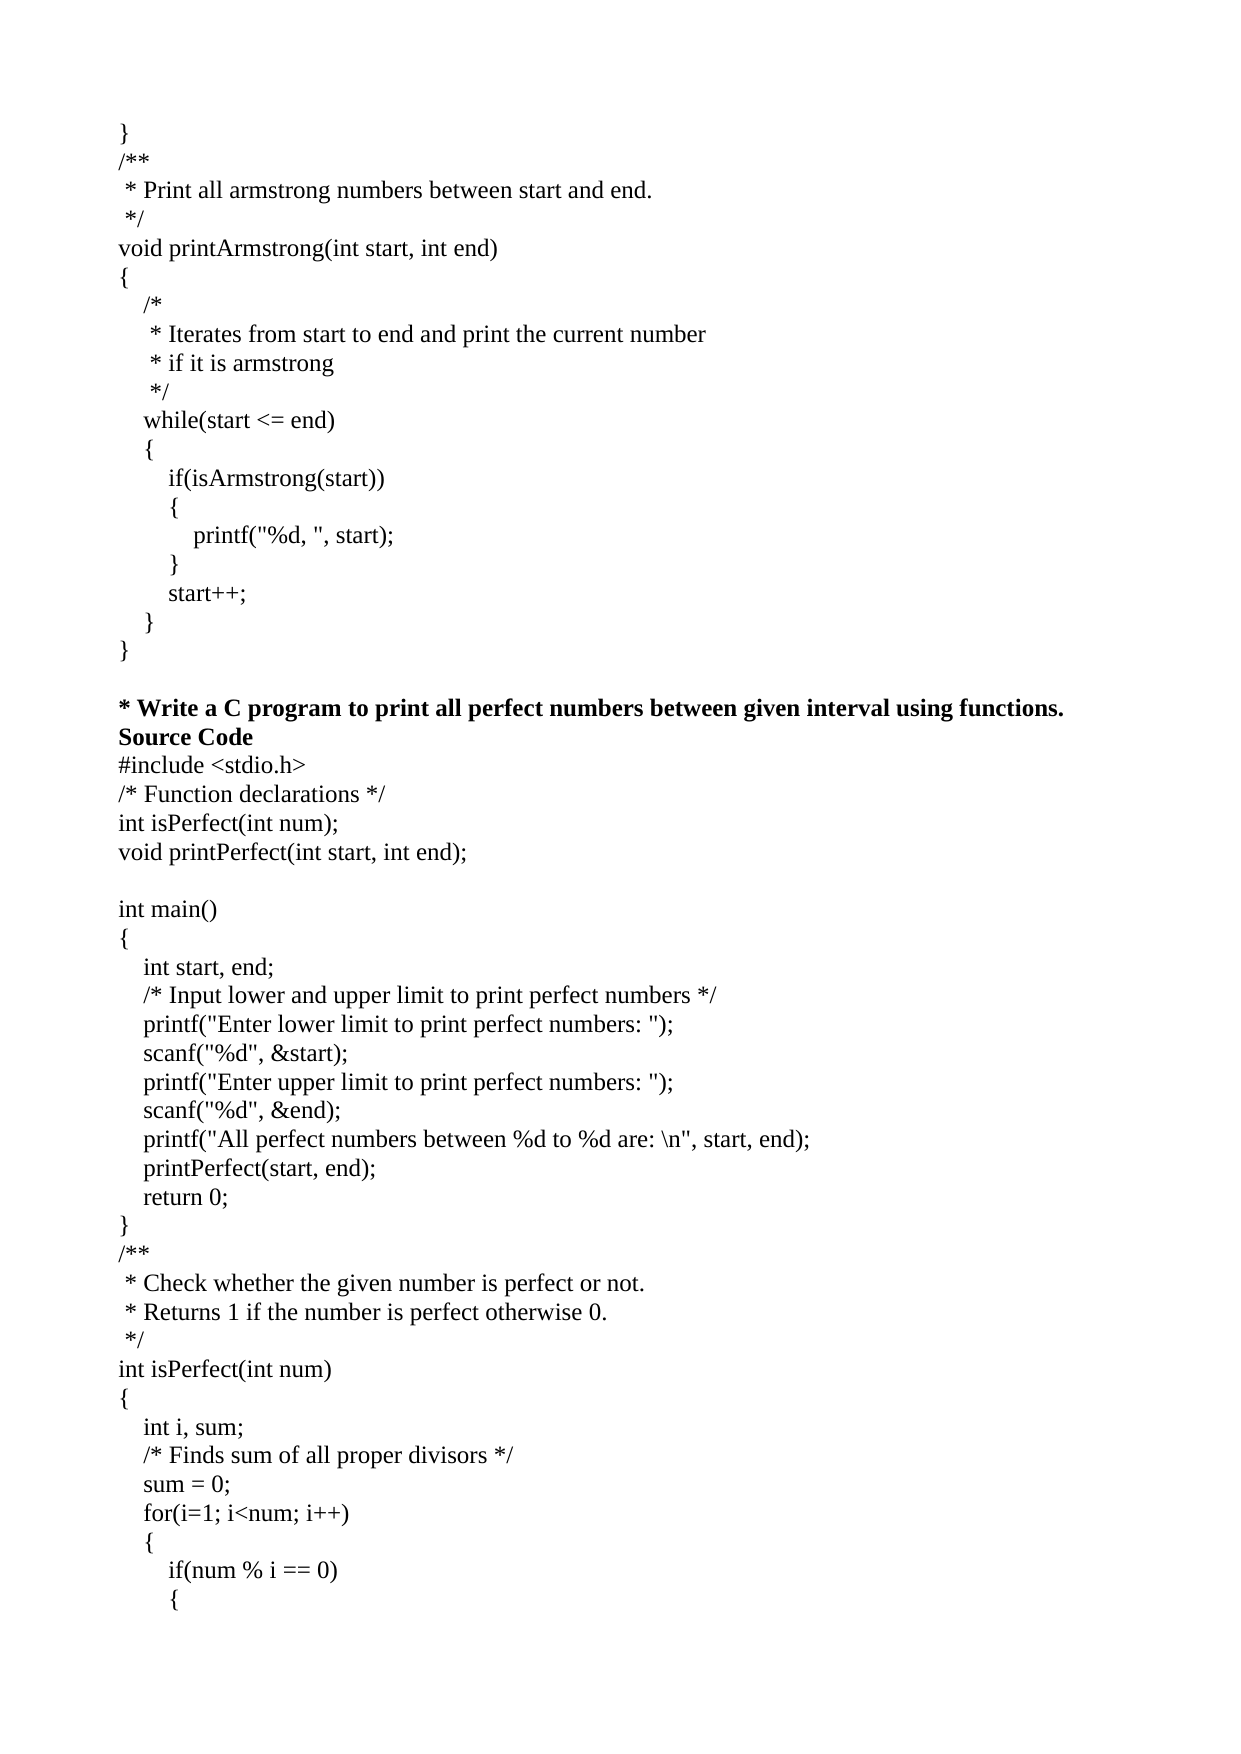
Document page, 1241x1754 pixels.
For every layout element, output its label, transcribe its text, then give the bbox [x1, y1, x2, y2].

text start++; [118, 578, 1122, 607]
text /** [118, 147, 1122, 176]
text */ [118, 204, 1122, 233]
text for(i=1; i<num; i++) [118, 1498, 1122, 1527]
text /* Function declarations */ [118, 779, 1122, 808]
text { [118, 1383, 1122, 1412]
text { [118, 1584, 1122, 1613]
text */ [118, 377, 1122, 406]
text if(num % i == 0) [118, 1556, 1122, 1584]
text int main() [118, 894, 1122, 923]
text sum = 0; [118, 1469, 1122, 1498]
text } [118, 607, 1122, 636]
text int isPerfect(int num); [118, 808, 1122, 837]
text printf("All perfect numbers between %d to %d are: \n", start, end); [118, 1124, 1122, 1153]
text printf("%d, ", start); [118, 521, 1122, 549]
text void printArmstrong(int start, int end) [118, 233, 1122, 262]
text while(start <= end) [118, 406, 1122, 434]
text { [118, 1527, 1122, 1556]
text } [118, 636, 1122, 664]
text Source Code [118, 722, 1122, 751]
text } [118, 118, 1122, 147]
text { [118, 923, 1122, 952]
text int start, end; [118, 952, 1122, 981]
text * if it is armstrong [118, 348, 1122, 377]
text printf("Enter upper limit to print perfect numbers: "); [118, 1067, 1122, 1096]
text /** [118, 1239, 1122, 1268]
text int i, sum; [118, 1412, 1122, 1441]
text /* Finds sum of all proper divisors */ [118, 1441, 1122, 1469]
text * Print all armstrong numbers between start and end. [118, 176, 1122, 204]
text printf("Enter lower limit to print perfect numbers: "); [118, 1009, 1122, 1038]
text */ [118, 1326, 1122, 1354]
text * Iterates from start to end and print the current number [118, 319, 1122, 348]
text } [118, 549, 1122, 578]
text scanf("%d", &end); [118, 1096, 1122, 1124]
text int isPerfect(int num) [118, 1354, 1122, 1383]
text { [118, 492, 1122, 521]
text * Returns 1 if the number is perfect otherwise 0. [118, 1297, 1122, 1326]
text void printPerfect(int start, int end); [118, 837, 1122, 866]
text { [118, 262, 1122, 291]
text if(isArmstrong(start)) [118, 463, 1122, 492]
text scanf("%d", &start); [118, 1038, 1122, 1067]
text printPerfect(start, end); [118, 1153, 1122, 1182]
text * Write a C program to print all perfect numbers between given interval using functions. [118, 693, 1122, 722]
text } [118, 1211, 1122, 1239]
text /* [118, 291, 1122, 319]
text * Check whether the given number is perfect or not. [118, 1268, 1122, 1297]
text #include <stdio.h> [118, 751, 1122, 779]
text return 0; [118, 1182, 1122, 1211]
text /* Input lower and upper limit to print perfect numbers */ [118, 981, 1122, 1009]
text { [118, 434, 1122, 463]
